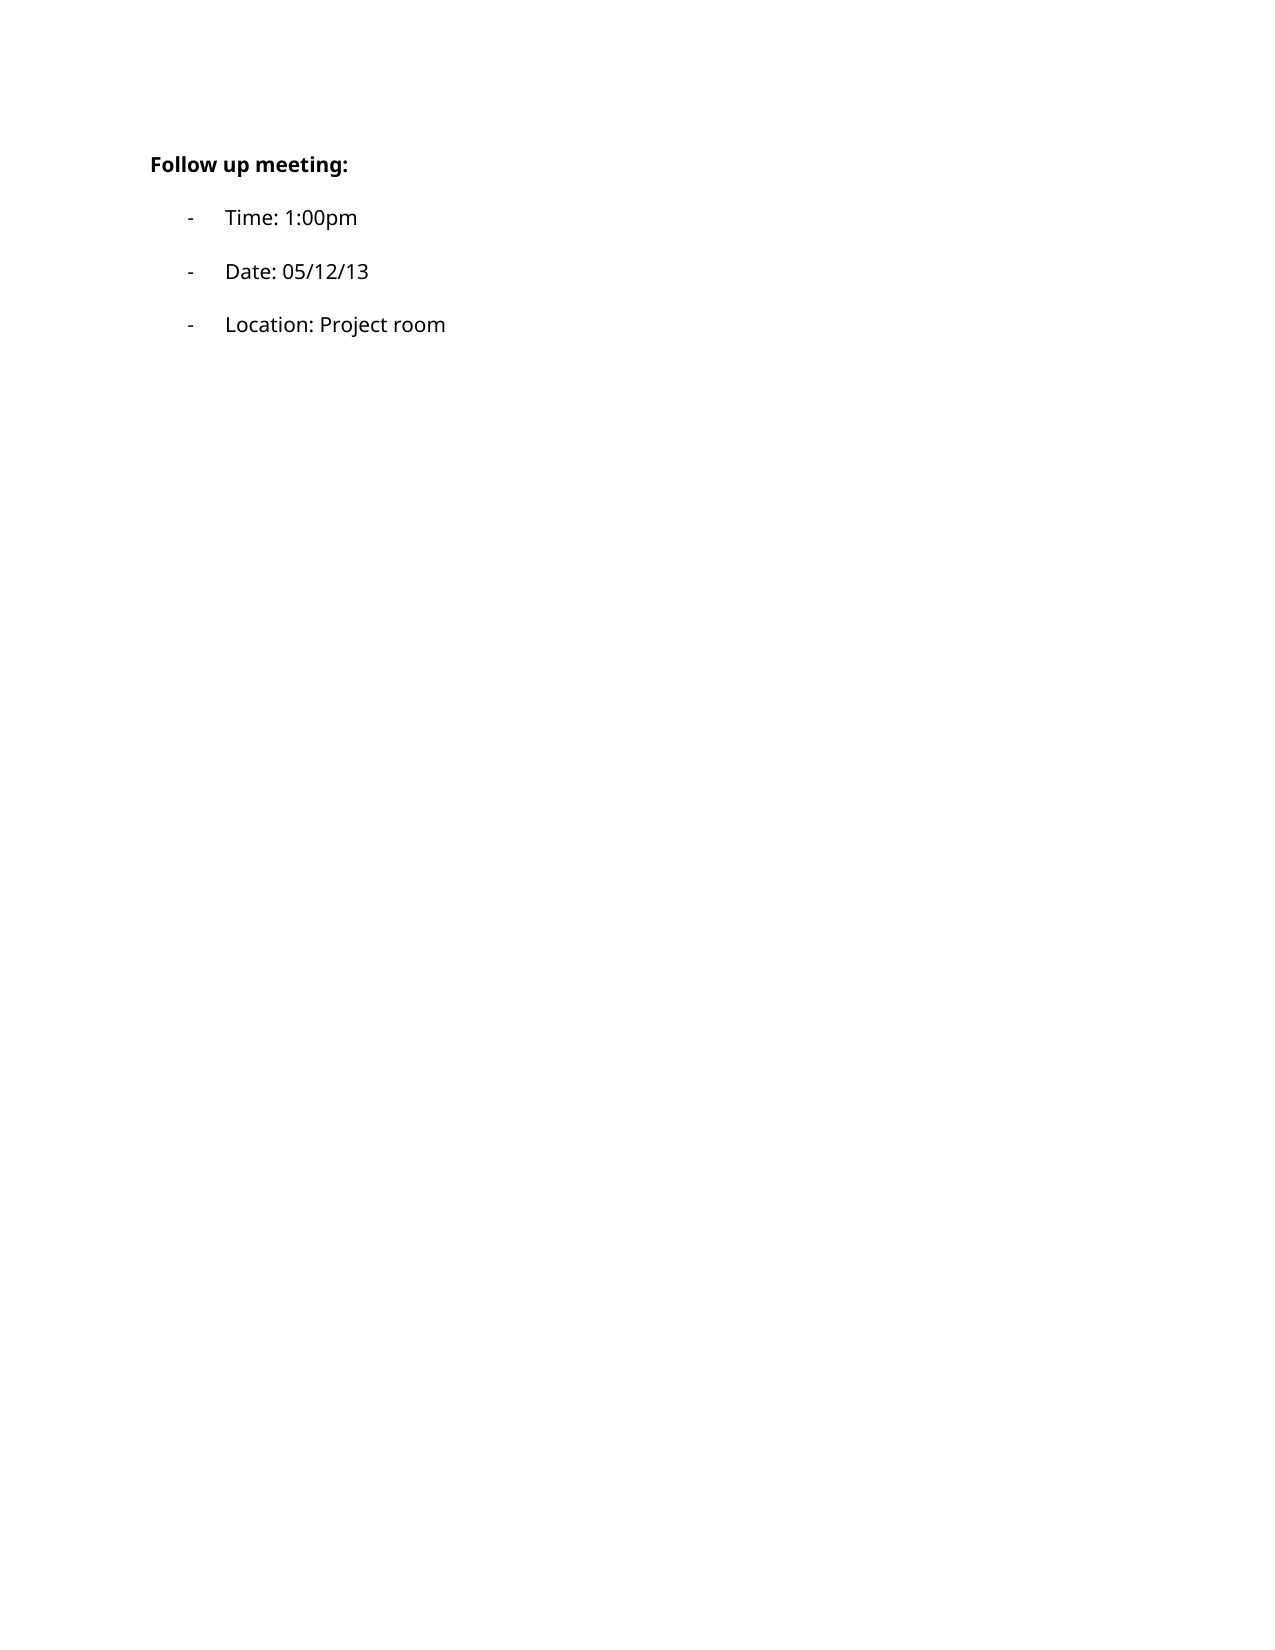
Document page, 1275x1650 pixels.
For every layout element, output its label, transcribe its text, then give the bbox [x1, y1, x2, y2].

text Follow up meeting: [150, 150, 1125, 178]
list Date: 05/12/13 [187, 257, 1125, 285]
list Location: Project room [187, 310, 1125, 339]
list Time: 1:00pm [187, 203, 1125, 232]
